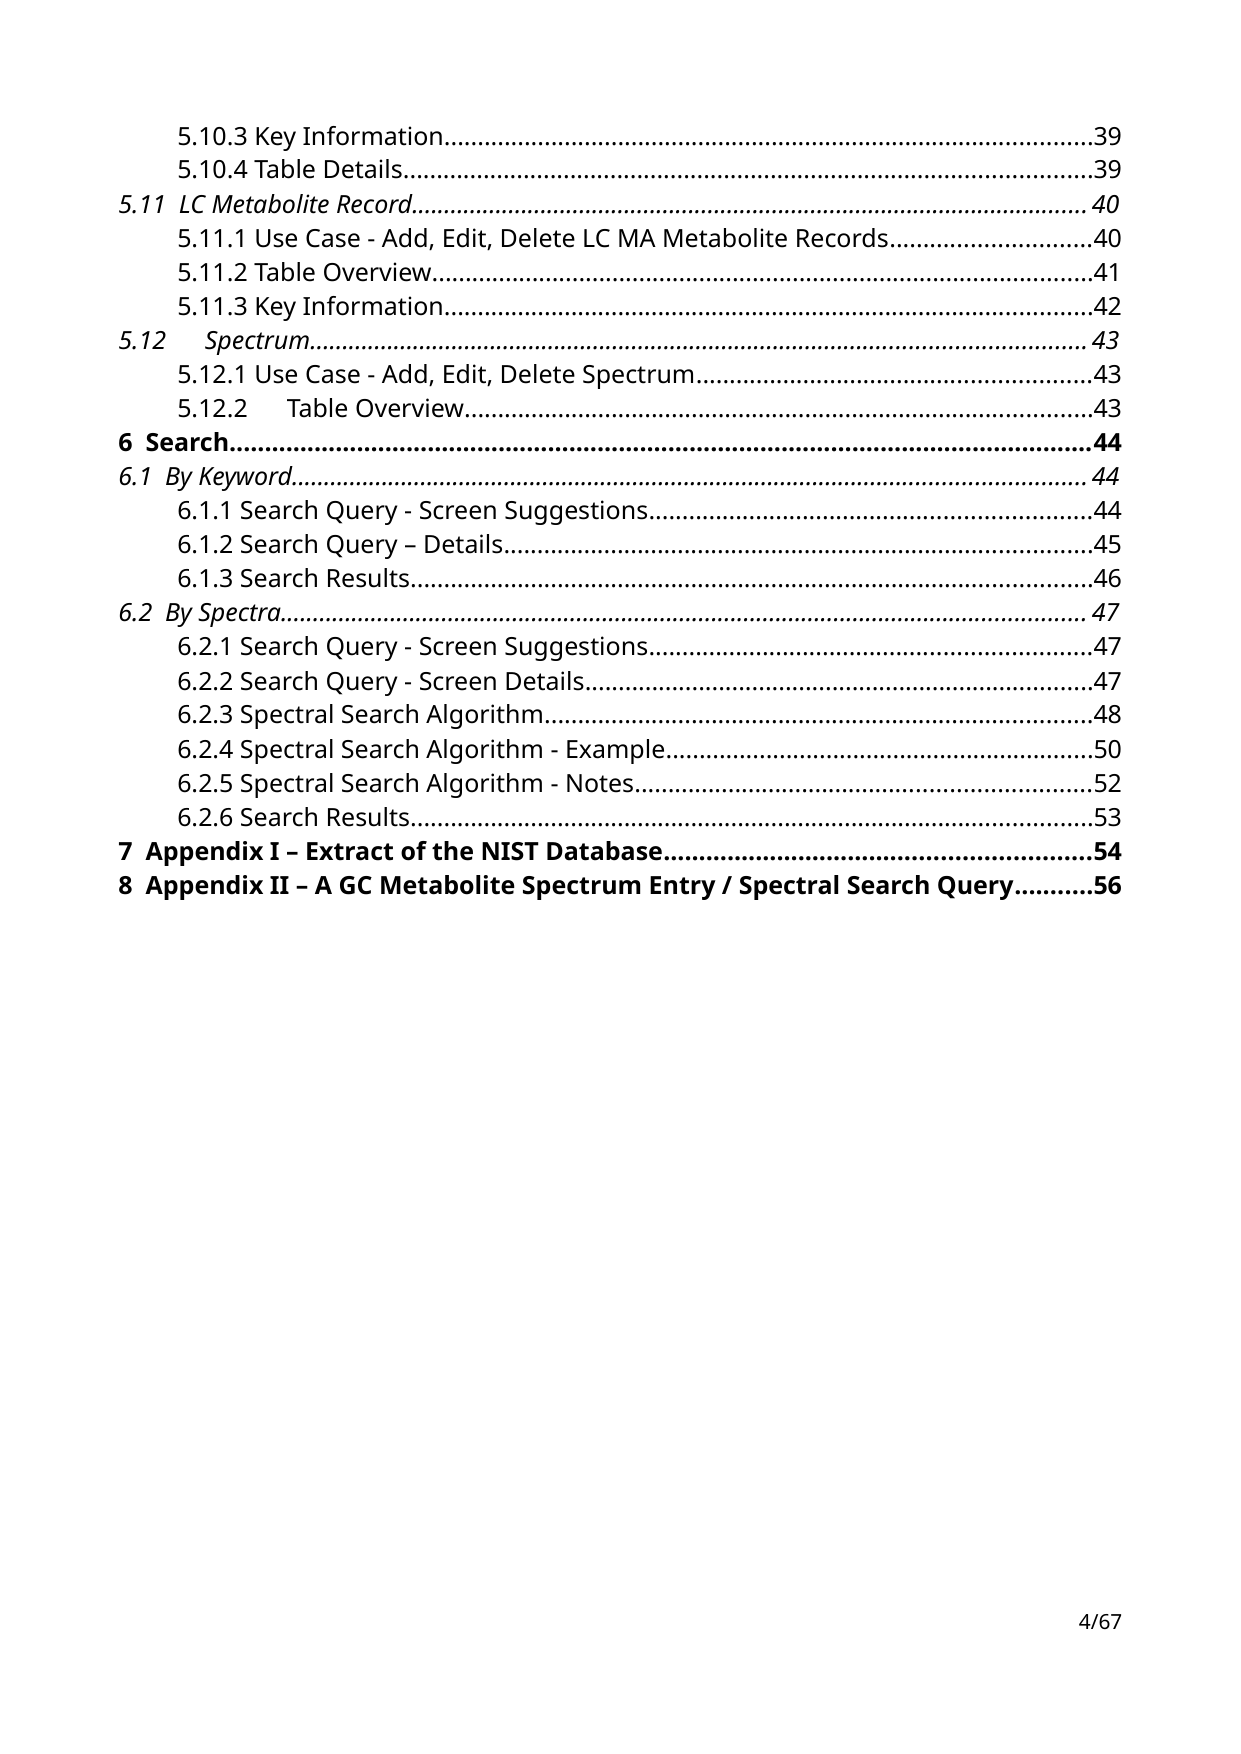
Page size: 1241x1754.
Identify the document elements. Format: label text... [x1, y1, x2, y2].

text 5.10.4 Table Details 39 [177, 152, 1122, 186]
text 5.11.3 Key Information 42 [177, 288, 1122, 322]
text 6.2.4 Spectral Search Algorithm - Example 50 [177, 731, 1122, 765]
text 7 Appendix I – Extract of the NIST Database 54 [118, 833, 1122, 867]
text 6.2.2 Search Query - Screen Details 47 [177, 663, 1122, 697]
text 6.2.5 Spectral Search Algorithm - Notes 52 [177, 765, 1122, 799]
text 8 Appendix II – A GC Metabolite Spectrum Entry / Spectral Search Query 56 [118, 867, 1122, 902]
text 6.2.3 Spectral Search Algorithm 48 [177, 697, 1122, 731]
text 5.12.1 Use Case - Add, Edit, Delete Spectrum 43 [177, 357, 1122, 391]
text 6.2.1 Search Query - Screen Suggestions 47 [177, 629, 1122, 663]
text 5.10.3 Key Information 39 [177, 118, 1122, 152]
text 6.1 By Keyword 44 [118, 459, 1122, 493]
text 5.11 LC Metabolite Record 40 [118, 186, 1122, 220]
text 5.11.1 Use Case - Add, Edit, Delete LC MA Metabolite Records 40 [177, 220, 1122, 254]
text 6 Search 44 [118, 425, 1122, 459]
text 5.12.2 Table Overview 43 [177, 391, 1122, 425]
text 6.1.2 Search Query – Details 45 [177, 527, 1122, 561]
text 5.11.2 Table Overview 41 [177, 254, 1122, 288]
text 6.1.3 Search Results 46 [177, 561, 1122, 595]
text 6.2 By Spectra 47 [118, 595, 1122, 629]
text 6.1.1 Search Query - Screen Suggestions 44 [177, 493, 1122, 527]
text 5.12 Spectrum 43 [118, 322, 1122, 357]
text 6.2.6 Search Results 53 [177, 799, 1122, 833]
